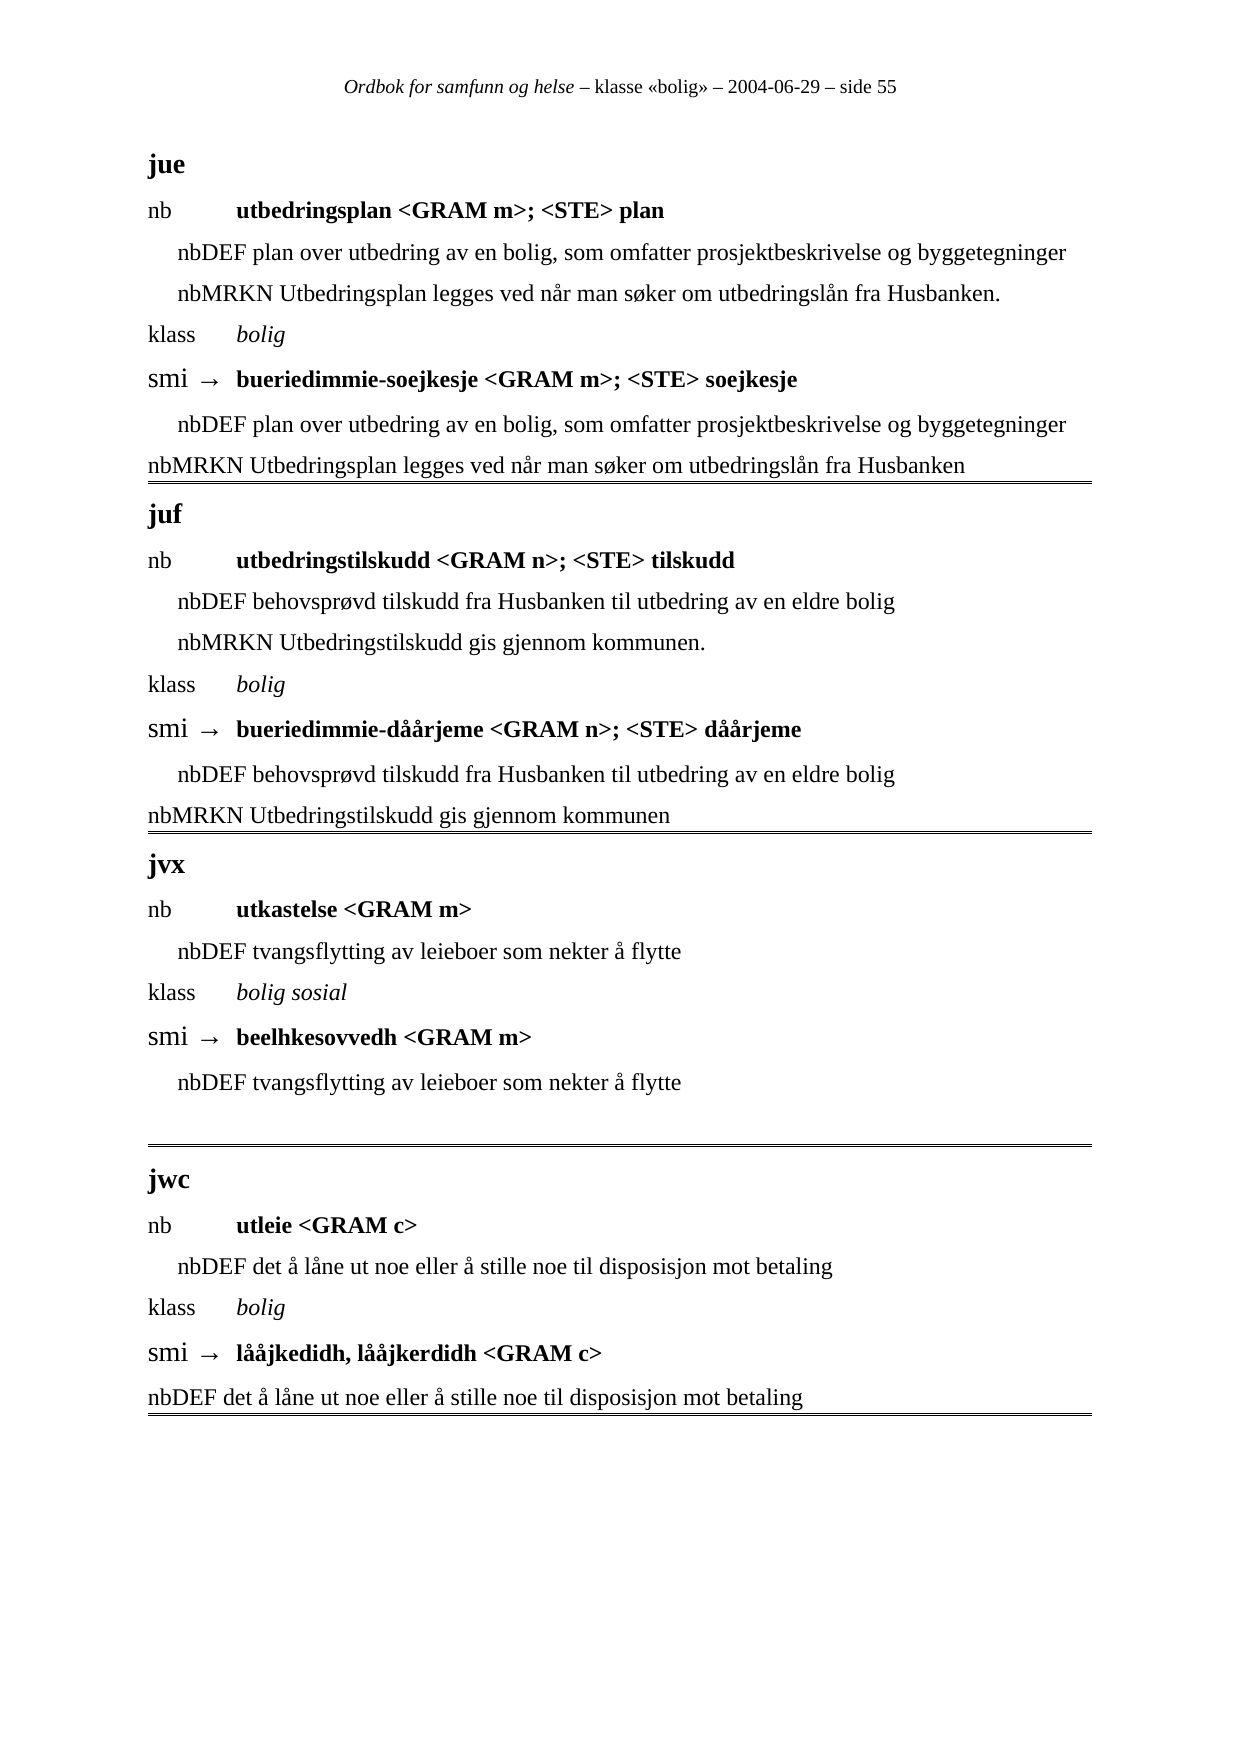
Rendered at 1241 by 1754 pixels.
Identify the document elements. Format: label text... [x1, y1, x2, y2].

text nbDEF behovsprøvd tilskudd fra Husbanken til utbedring av en eldre bolig [177, 760, 1092, 787]
text nbMRKN Utbedringsplan legges ved når man søker om utbedringslån fra Husbanken [148, 451, 1092, 481]
text nbMRKN Utbedringstilskudd gis gjennom kommunen [148, 801, 1092, 831]
text nb utkastelse <GRAM m> [148, 895, 1092, 923]
text jwc [148, 1162, 1092, 1194]
text nb utbedringstilskudd <GRAM n>; <STE> tilskudd [148, 546, 1092, 573]
text nb utleie <GRAM c> [148, 1211, 1092, 1238]
text klass bolig [148, 1293, 1092, 1321]
text smi → bueriedimmie-soejkesje <GRAM m>; <STE> soejkesje [148, 362, 1092, 394]
text nbDEF behovsprøvd tilskudd fra Husbanken til utbedring av en eldre bolig [177, 587, 1092, 615]
text nbDEF plan over utbedring av en bolig, som omfatter prosjektbeskrivelse og byggetegninger [177, 410, 1092, 438]
text jue [148, 148, 1092, 180]
text smi → lååjkedidh, lååjkerdidh <GRAM c> [148, 1335, 1092, 1367]
text nbDEF plan over utbedring av en bolig, som omfatter prosjektbeskrivelse og byggetegninger [177, 237, 1092, 265]
text klass bolig [148, 320, 1092, 348]
text jvx [148, 847, 1092, 879]
text nb utbedringsplan <GRAM m>; <STE> plan [148, 196, 1092, 224]
text smi → beelhkesovvedh <GRAM m> [148, 1019, 1092, 1052]
text nbDEF tvangsflytting av leieboer som nekter å flytte [177, 1068, 1092, 1096]
text nbMRKN Utbedringstilskudd gis gjennom kommunen. [177, 628, 1092, 656]
text smi → bueriedimmie-dåårjeme <GRAM n>; <STE> dåårjeme [148, 711, 1092, 743]
text nbDEF det å låne ut noe eller å stille noe til disposisjon mot betaling [177, 1252, 1092, 1280]
text juf [148, 497, 1092, 529]
text klass bolig sosial [148, 978, 1092, 1006]
text klass bolig [148, 670, 1092, 697]
text nbDEF det å låne ut noe eller å stille noe til disposisjon mot betaling [148, 1383, 1092, 1413]
text nbMRKN Utbedringsplan legges ved når man søker om utbedringslån fra Husbanken. [177, 279, 1092, 306]
text nbDEF tvangsflytting av leieboer som nekter å flytte [177, 937, 1092, 964]
